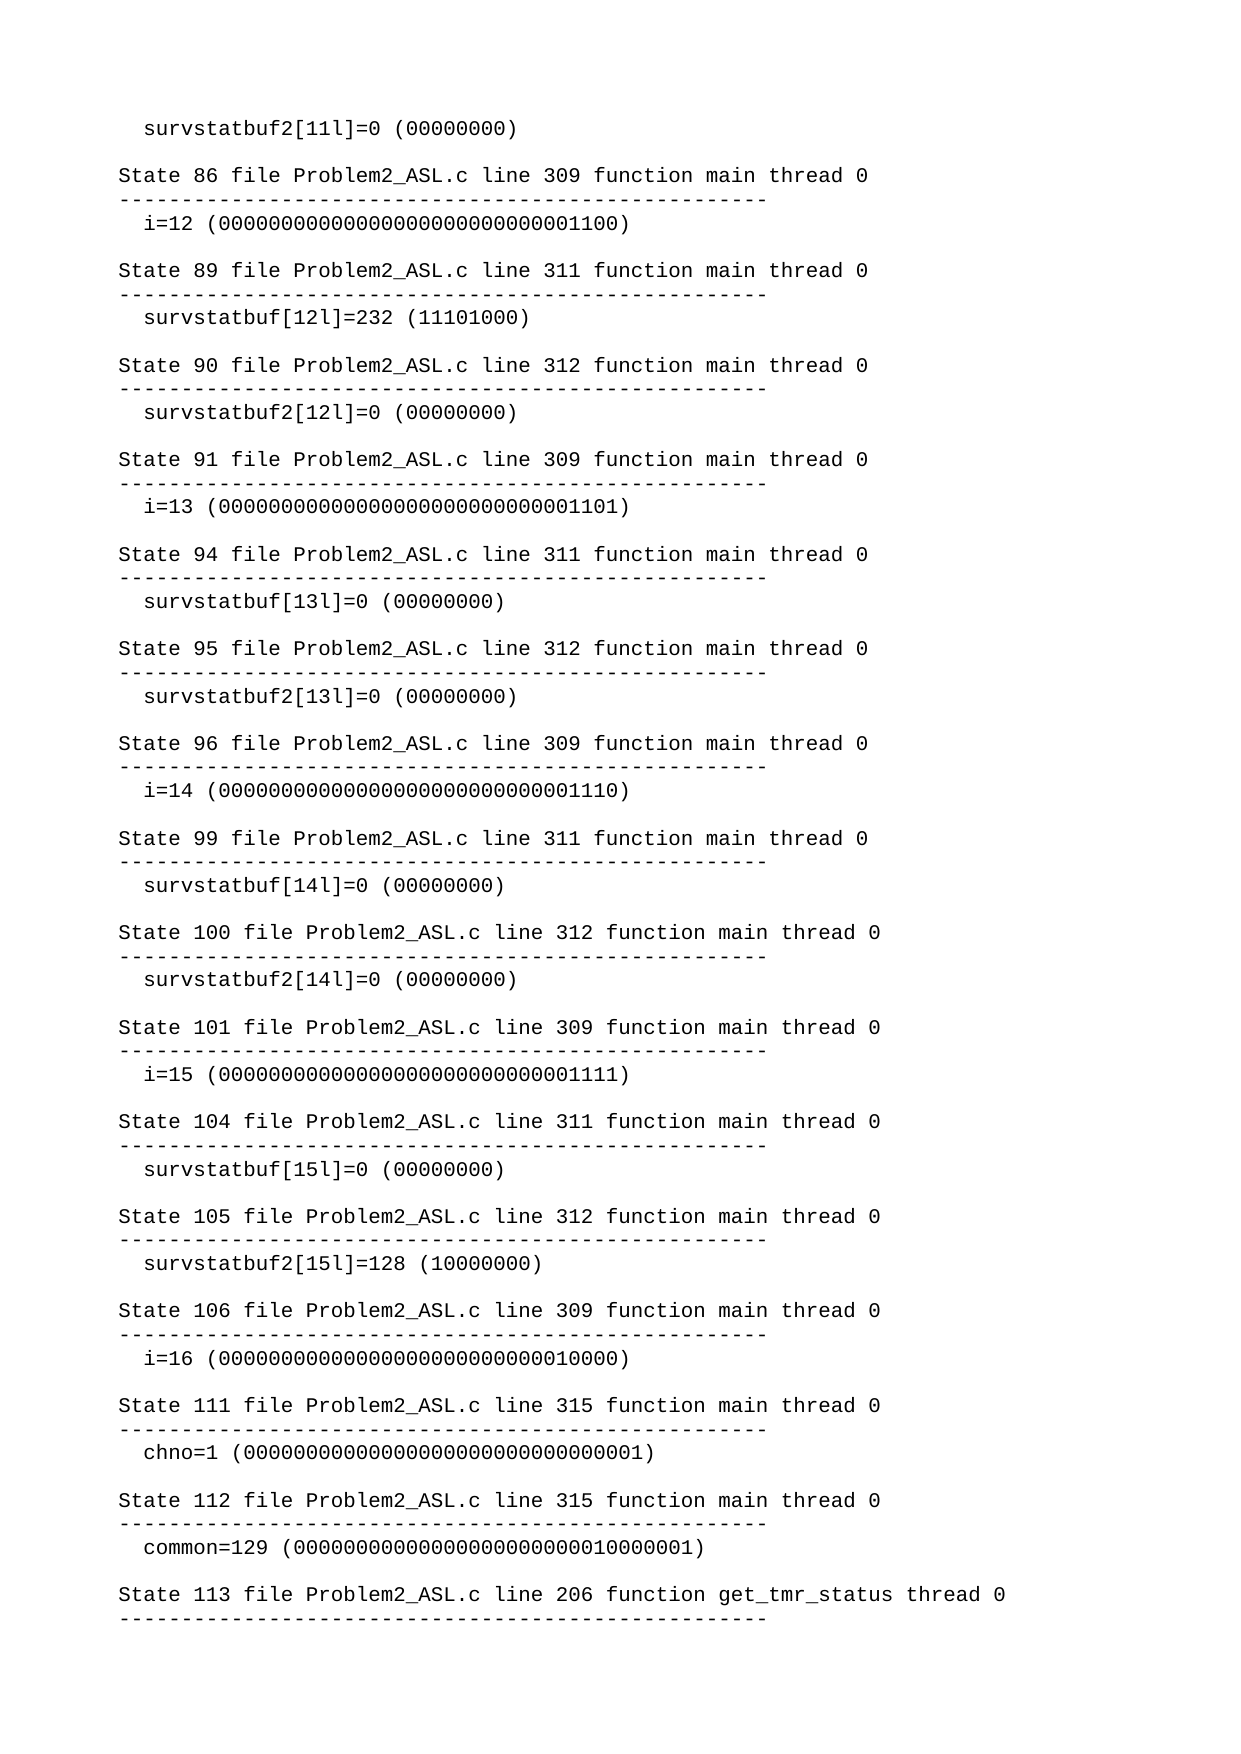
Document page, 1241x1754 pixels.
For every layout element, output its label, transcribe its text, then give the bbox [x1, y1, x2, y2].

text ---------------------------------------------------- [118, 1040, 1122, 1064]
text i=13 (00000000000000000000000000001101) [118, 496, 1122, 520]
text i=14 (00000000000000000000000000001110) [118, 780, 1122, 804]
text ---------------------------------------------------- [118, 378, 1122, 402]
text ---------------------------------------------------- [118, 1513, 1122, 1537]
text survstatbuf2[15l]=128 (10000000) [118, 1253, 1122, 1277]
text i=15 (00000000000000000000000000001111) [118, 1064, 1122, 1088]
text ---------------------------------------------------- [118, 567, 1122, 591]
text State 89 file Problem2_ASL.c line 311 function main thread 0 [118, 260, 1122, 284]
text State 96 file Problem2_ASL.c line 309 function main thread 0 [118, 733, 1122, 757]
text ---------------------------------------------------- [118, 1324, 1122, 1348]
text ---------------------------------------------------- [118, 1135, 1122, 1158]
text i=12 (00000000000000000000000000001100) [118, 213, 1122, 236]
text survstatbuf[15l]=0 (00000000) [118, 1158, 1122, 1182]
text State 113 file Problem2_ASL.c line 206 function get_tmr_status thread 0 [118, 1584, 1122, 1608]
text survstatbuf[12l]=232 (11101000) [118, 307, 1122, 331]
text State 105 file Problem2_ASL.c line 312 function main thread 0 [118, 1206, 1122, 1229]
text State 99 file Problem2_ASL.c line 311 function main thread 0 [118, 827, 1122, 851]
text State 101 file Problem2_ASL.c line 309 function main thread 0 [118, 1017, 1122, 1040]
text survstatbuf[13l]=0 (00000000) [118, 591, 1122, 615]
text ---------------------------------------------------- [118, 189, 1122, 213]
text ---------------------------------------------------- [118, 1608, 1122, 1631]
text ---------------------------------------------------- [118, 757, 1122, 780]
text ---------------------------------------------------- [118, 851, 1122, 875]
text ---------------------------------------------------- [118, 1419, 1122, 1442]
text State 94 file Problem2_ASL.c line 311 function main thread 0 [118, 544, 1122, 567]
text State 112 file Problem2_ASL.c line 315 function main thread 0 [118, 1489, 1122, 1513]
text State 106 file Problem2_ASL.c line 309 function main thread 0 [118, 1300, 1122, 1324]
text i=16 (00000000000000000000000000010000) [118, 1348, 1122, 1371]
text State 90 file Problem2_ASL.c line 312 function main thread 0 [118, 354, 1122, 378]
text survstatbuf2[12l]=0 (00000000) [118, 402, 1122, 426]
text survstatbuf2[13l]=0 (00000000) [118, 686, 1122, 709]
text State 111 file Problem2_ASL.c line 315 function main thread 0 [118, 1395, 1122, 1419]
text survstatbuf2[11l]=0 (00000000) [118, 118, 1122, 142]
text ---------------------------------------------------- [118, 473, 1122, 496]
text ---------------------------------------------------- [118, 662, 1122, 686]
text survstatbuf[14l]=0 (00000000) [118, 875, 1122, 898]
text State 95 file Problem2_ASL.c line 312 function main thread 0 [118, 638, 1122, 662]
text State 104 file Problem2_ASL.c line 311 function main thread 0 [118, 1111, 1122, 1135]
text common=129 (00000000000000000000000010000001) [118, 1537, 1122, 1561]
text State 100 file Problem2_ASL.c line 312 function main thread 0 [118, 922, 1122, 946]
text State 91 file Problem2_ASL.c line 309 function main thread 0 [118, 449, 1122, 473]
text chno=1 (00000000000000000000000000000001) [118, 1442, 1122, 1466]
text ---------------------------------------------------- [118, 946, 1122, 969]
text ---------------------------------------------------- [118, 284, 1122, 307]
text survstatbuf2[14l]=0 (00000000) [118, 969, 1122, 993]
text ---------------------------------------------------- [118, 1229, 1122, 1253]
text State 86 file Problem2_ASL.c line 309 function main thread 0 [118, 165, 1122, 189]
